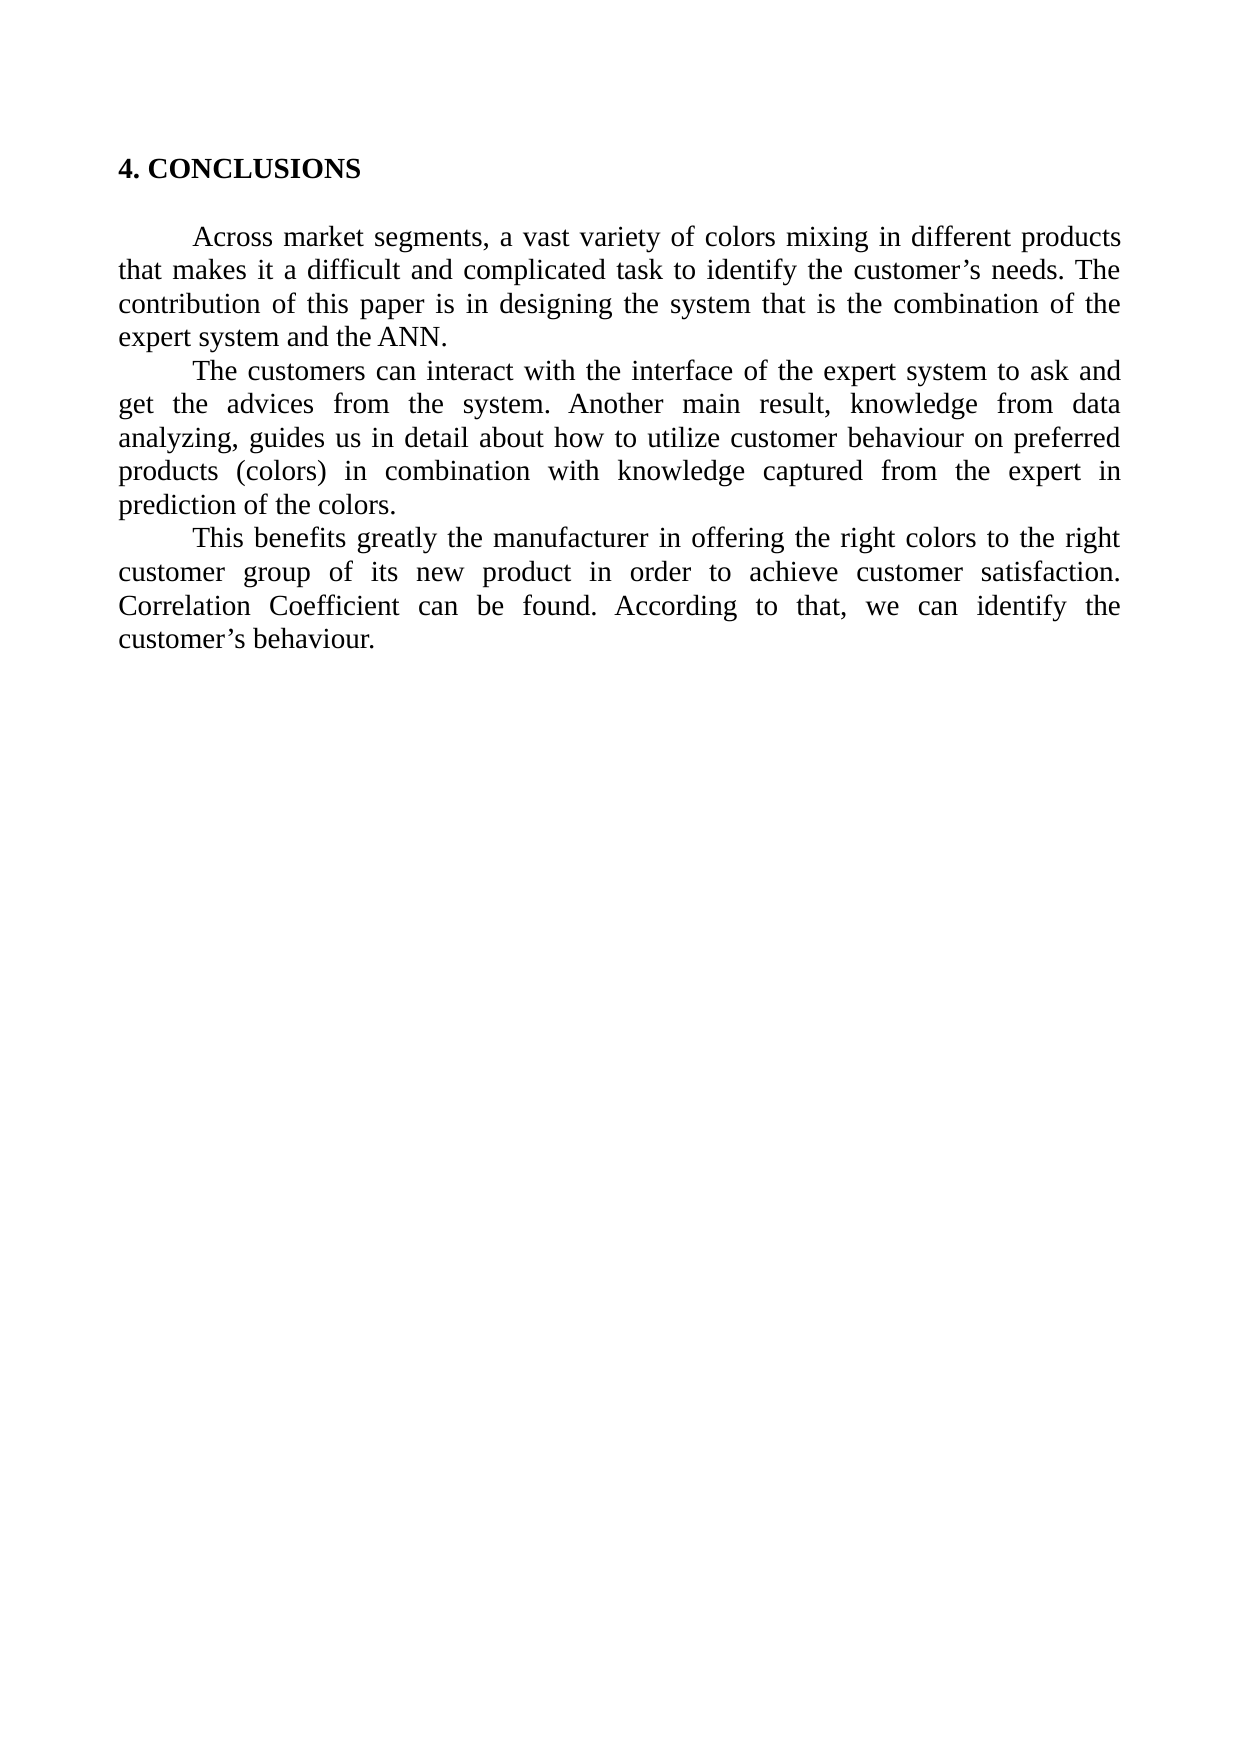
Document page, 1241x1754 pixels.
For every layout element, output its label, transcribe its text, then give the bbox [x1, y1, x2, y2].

text This benefits greatly the manufacturer in offering the right colors to the right customer group of its new product in order to achieve customer satisfaction. Correlation Coefficient can be found. According to that, we can identify the customer’s behaviour. [118, 521, 1122, 655]
text Across market segments, a vast variety of colors mixing in different products that makes it a difficult and complicated task to identify the customer’s needs. The contribution of this paper is in designing the system that is the combination of the expert system and the ANN. [118, 219, 1122, 353]
text The customers can interact with the interface of the expert system to ask and get the advices from the system. Another main result, knowledge from data analyzing, guides us in detail about how to utilize customer behaviour on preferred products (colors) in combination with knowledge captured from the expert in prediction of the colors. [118, 353, 1122, 521]
text 4. CONCLUSIONS [118, 152, 1122, 185]
